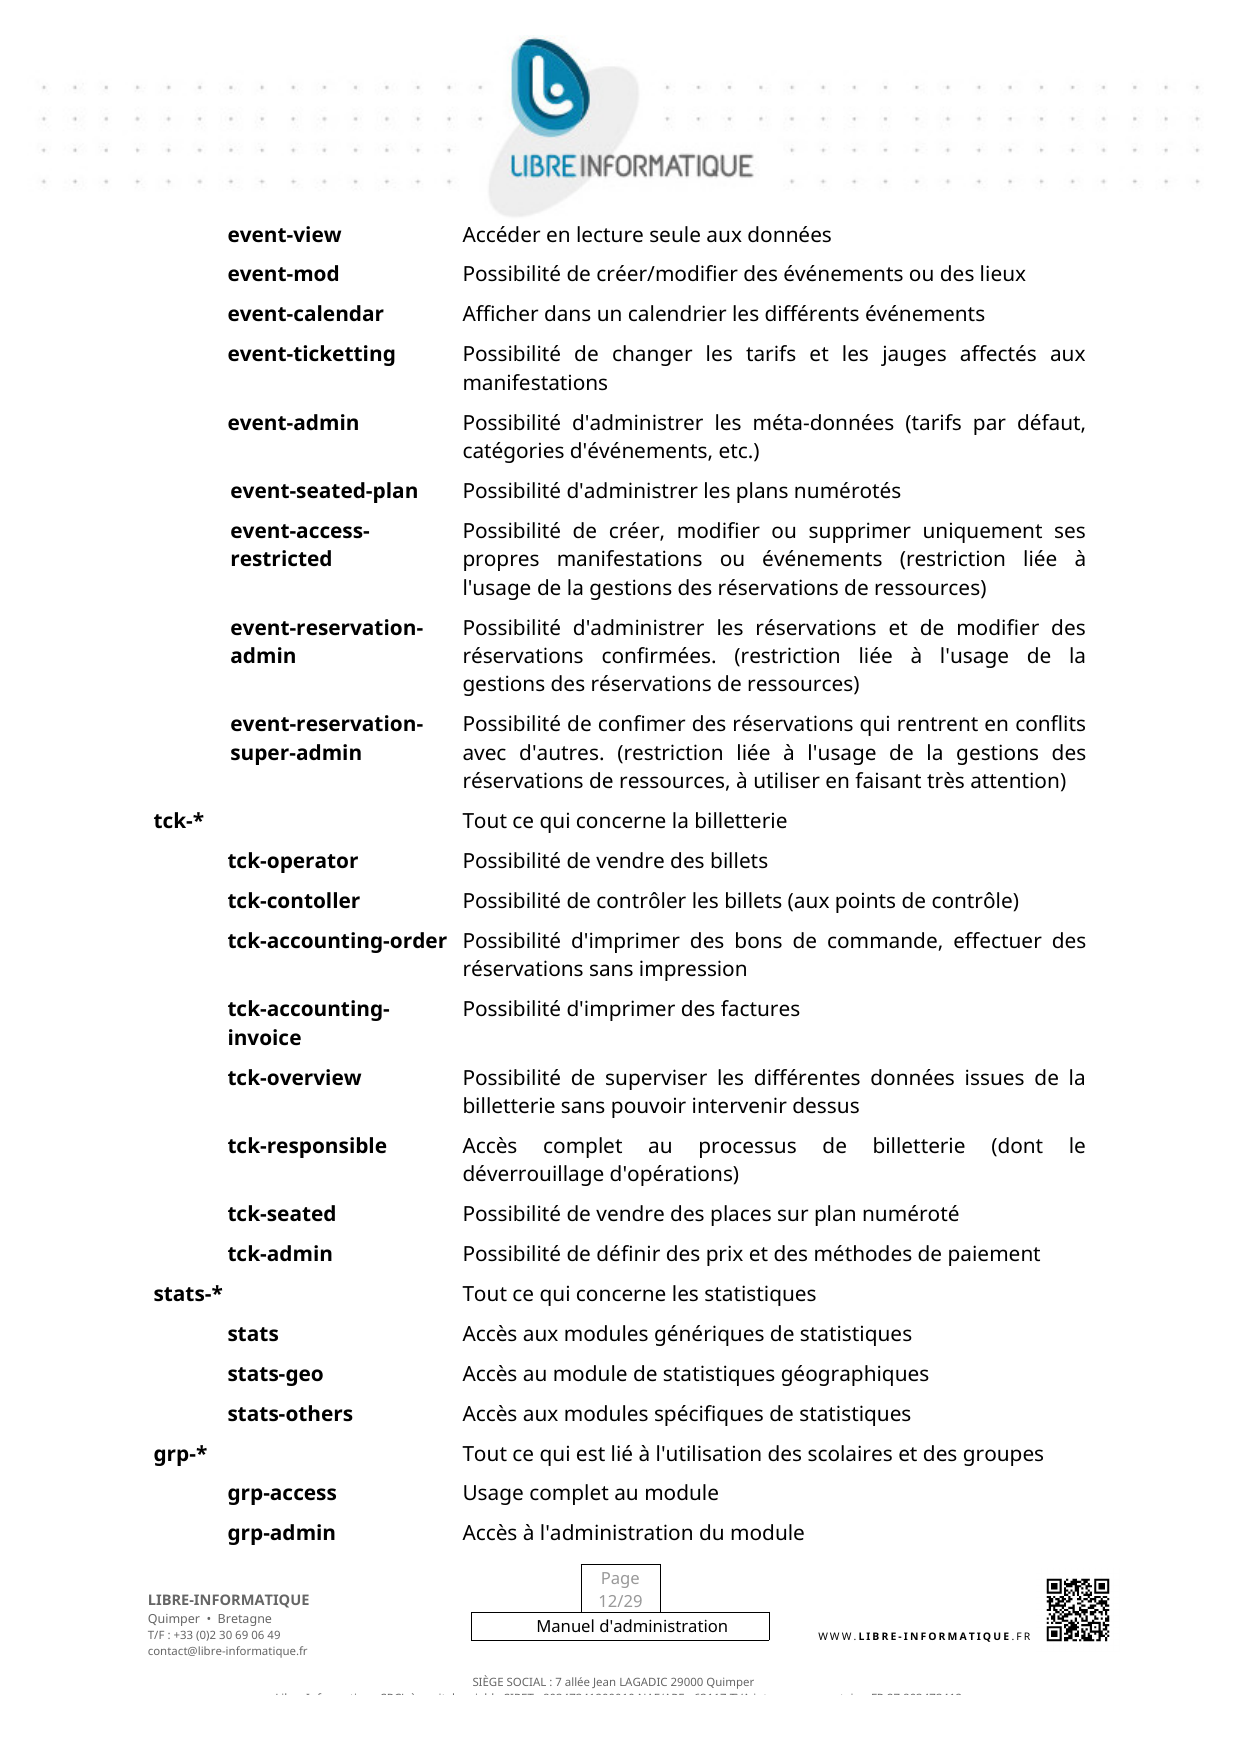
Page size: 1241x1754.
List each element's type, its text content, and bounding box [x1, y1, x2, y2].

table_cell event-seated-plan [148, 470, 456, 510]
table_cell Possibilité de créer/modifier des événements ou des lieux [456, 254, 1093, 294]
table_cell Accès aux modules génériques de statistiques [456, 1313, 1093, 1353]
table_cell stats [148, 1313, 456, 1353]
table_cell Accéder en lecture seule aux données [456, 220, 1093, 254]
table_cell Possibilité de superviser les différentes données issues de la billetterie sans pouvoir intervenir dessus [456, 1057, 1093, 1125]
table_cell event-calendar [148, 294, 456, 334]
table_cell grp-admin [148, 1513, 456, 1553]
table_cell event-reservation-admin [148, 607, 456, 704]
table_cell Possibilité de confimer des réservations qui rentrent en conflits avec d'autres. (restriction liée à l'usage de la gestions des réservations de ressources, à utiliser en faisant très attention) [456, 704, 1093, 801]
table_cell Possibilité de vendre des places sur plan numéroté [456, 1194, 1093, 1233]
table_cell stats-geo [148, 1353, 456, 1393]
table_cell tck-* [148, 801, 456, 840]
table_cell Accès complet au processus de billetterie (dont le déverrouillage d'opérations) [456, 1125, 1093, 1193]
table_cell tck-accounting-order [148, 920, 456, 988]
table_cell stats-* [148, 1273, 456, 1313]
table_cell event-admin [148, 402, 456, 470]
table_cell tck-responsible [148, 1125, 456, 1193]
table_cell Afficher dans un calendrier les différents événements [456, 294, 1093, 334]
table_cell Tout ce qui concerne les statistiques [456, 1273, 1093, 1313]
table_cell Tout ce qui concerne la billetterie [456, 801, 1093, 840]
table_cell tck-accounting-invoice [148, 989, 456, 1057]
table_cell event-mod [148, 254, 456, 294]
table_cell tck-operator [148, 840, 456, 880]
table_cell event-ticketting [148, 334, 456, 402]
table_cell Accès à l'administration du module [456, 1513, 1093, 1553]
table_cell event-view [148, 220, 456, 254]
table_cell Possibilité de créer, modifier ou supprimer uniquement ses propres manifestations ou événements (restriction liée à l'usage de la gestions des réservations de ressources) [456, 510, 1093, 607]
picture [1036, 1568, 1120, 1652]
table_cell event-access-restricted [148, 510, 456, 607]
table_cell Possibilité d'administrer les réservations et de modifier des réservations confirmées. (restriction liée à l'usage de la gestions des réservations de ressources) [456, 607, 1093, 704]
table_cell Possibilité d'administrer les méta-données (tarifs par défaut, catégories d'événements, etc.) [456, 402, 1093, 470]
table_cell grp-* [148, 1433, 456, 1473]
table_cell Accès aux modules spécifiques de statistiques [456, 1393, 1093, 1433]
table_cell Usage complet au module [456, 1473, 1093, 1513]
table_cell event-reservation-super-admin [148, 704, 456, 801]
table_cell tck-contoller [148, 880, 456, 920]
table_cell Possibilité de contrôler les billets (aux points de contrôle) [456, 880, 1093, 920]
table_cell tck-admin [148, 1234, 456, 1273]
picture [27, 35, 1213, 220]
table_cell Possibilité d'imprimer des factures [456, 989, 1093, 1057]
table_cell Possibilité de vendre des billets [456, 840, 1093, 880]
table_cell tck-seated [148, 1194, 456, 1233]
table_cell Possibilité d'imprimer des bons de commande, effectuer des réservations sans impression [456, 920, 1093, 988]
table_cell Possibilité d'administrer les plans numérotés [456, 470, 1093, 510]
table_cell stats-others [148, 1393, 456, 1433]
table_cell grp-access [148, 1473, 456, 1513]
table_cell Possibilité de définir des prix et des méthodes de paiement [456, 1234, 1093, 1273]
table_cell Possibilité de changer les tarifs et les jauges affectés aux manifestations [456, 334, 1093, 402]
table_cell Tout ce qui est lié à l'utilisation des scolaires et des groupes [456, 1433, 1093, 1473]
table_cell tck-overview [148, 1057, 456, 1125]
table_cell Accès au module de statistiques géographiques [456, 1353, 1093, 1393]
